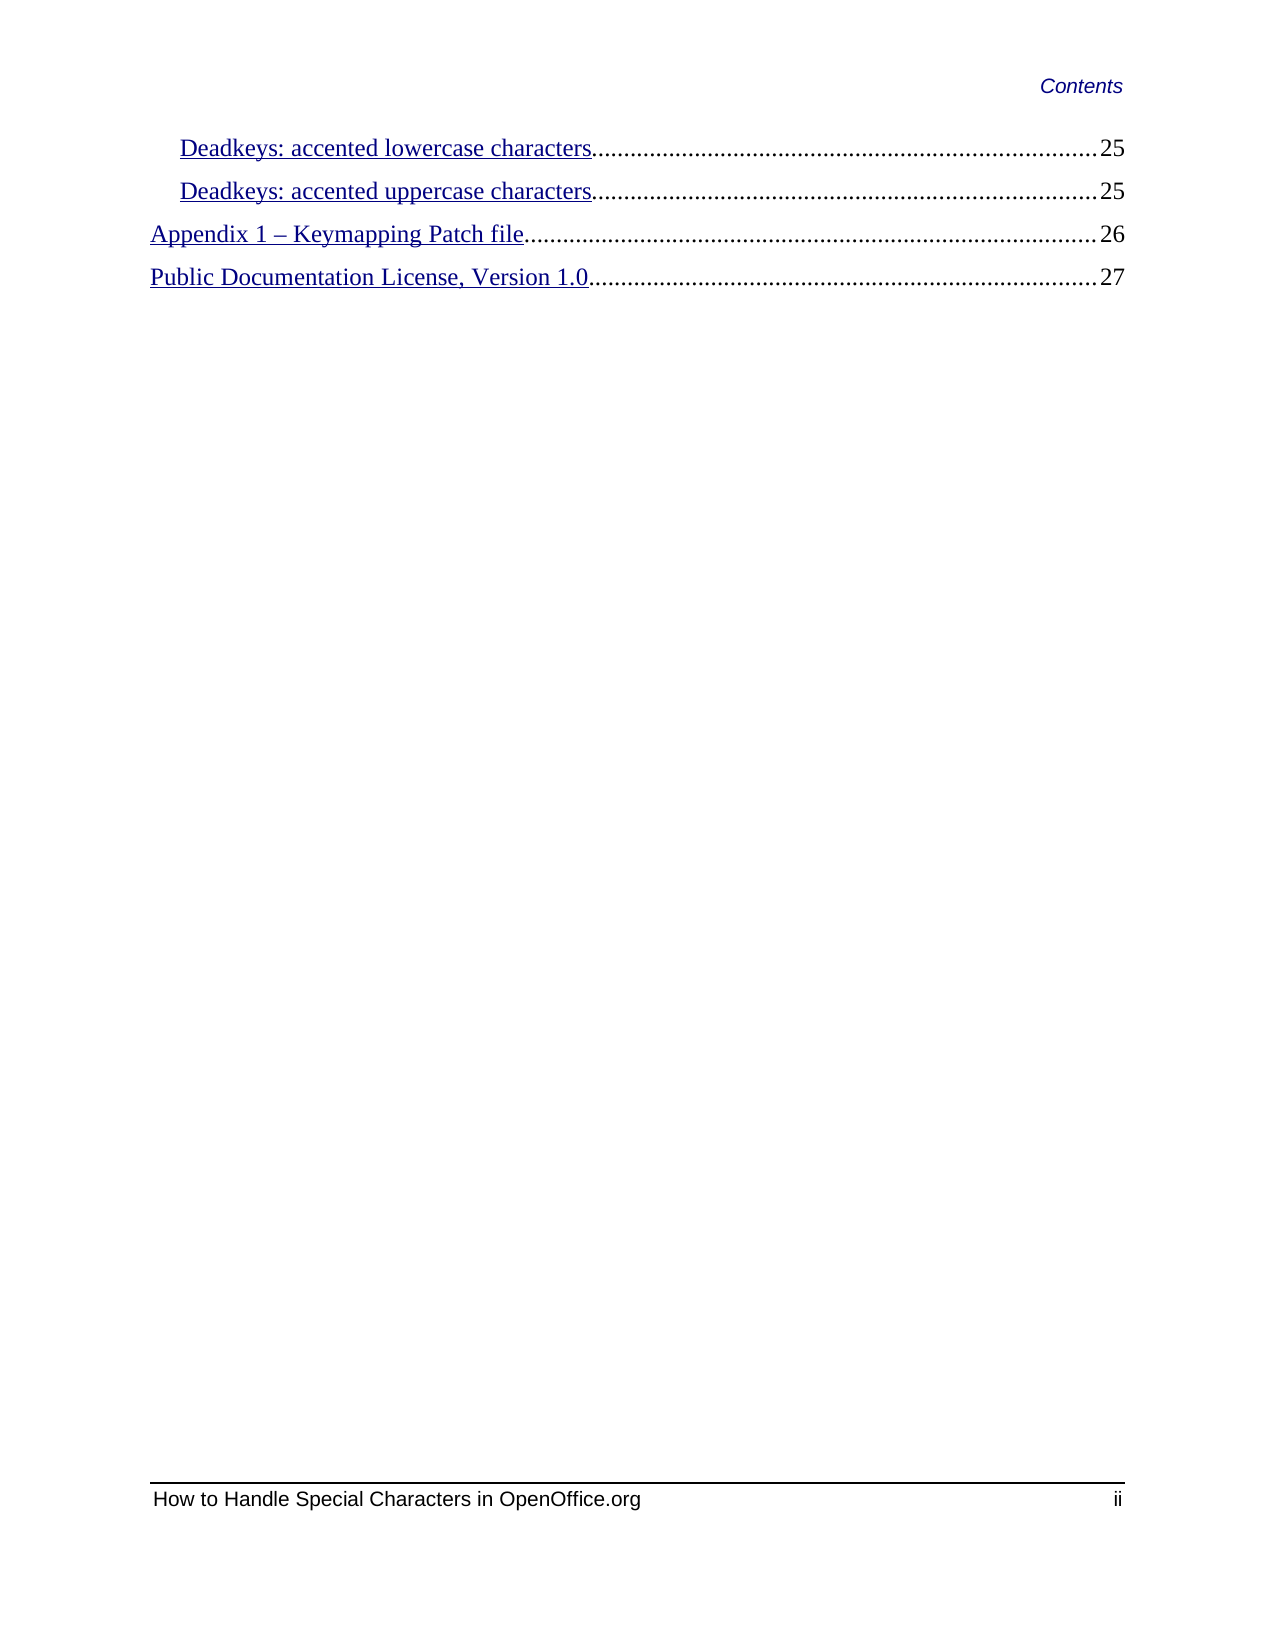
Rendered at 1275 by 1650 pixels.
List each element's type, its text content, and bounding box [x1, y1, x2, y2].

text Appendix 1 – Keymapping Patch file 26 [150, 219, 1125, 248]
text Public Documentation License, Version 1.0 27 [150, 262, 1125, 290]
text Deadkeys: accented lowercase characters 25 [179, 134, 1125, 162]
text Deadkeys: accented uppercase characters 25 [179, 177, 1125, 205]
